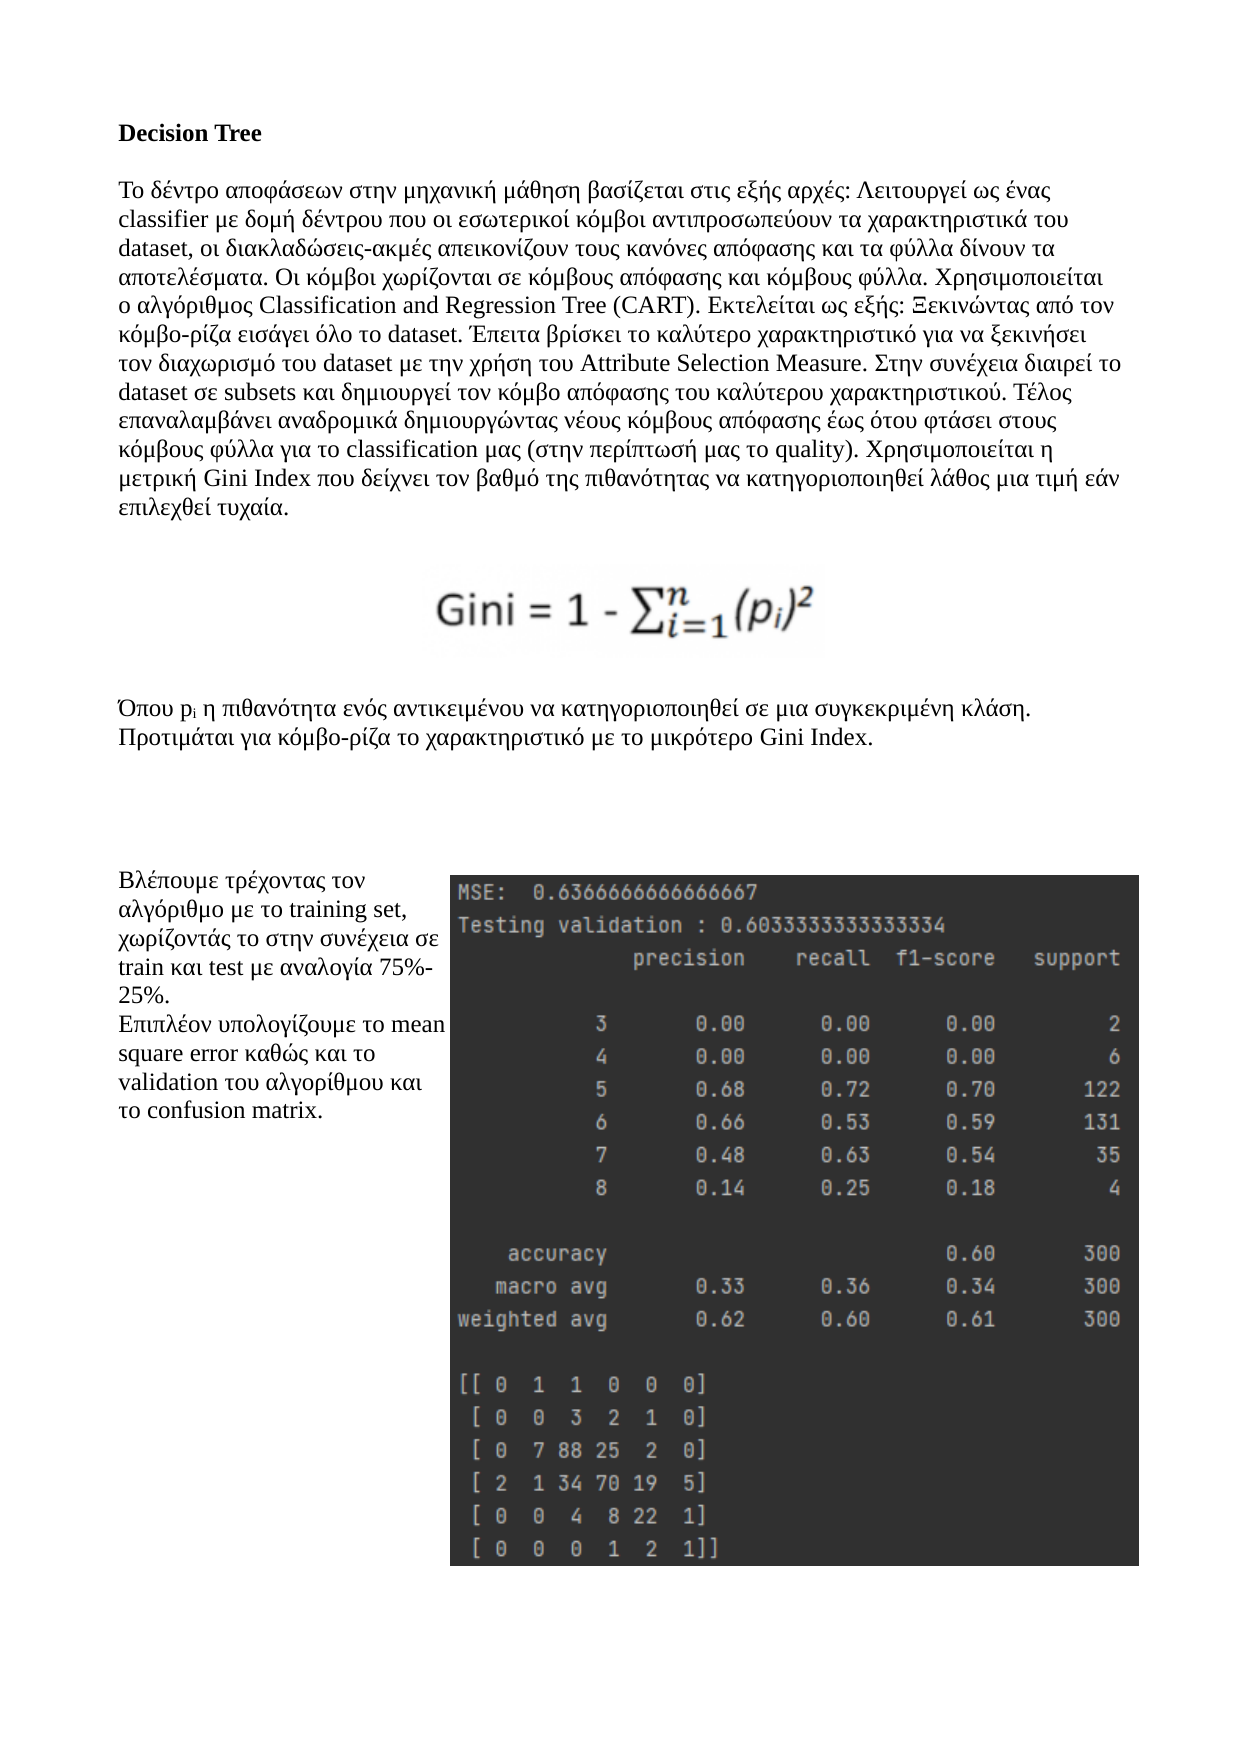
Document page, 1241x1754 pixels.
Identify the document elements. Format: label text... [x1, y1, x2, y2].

text Προτιμάται για κόμβο-ρίζα το χαρακτηριστικό με το μικρότερο Gini Index. [118, 722, 1122, 751]
text αλγόριθμο με το training set, [118, 894, 450, 923]
picture [412, 540, 825, 672]
text Επιπλέον υπολογίζουμε το mean square error καθώς και το validation του αλγορίθμου και το confusion matrix. [118, 1009, 450, 1124]
picture [450, 875, 1139, 1566]
text χωρίζοντάς το στην συνέχεια σε train και test με αναλογία 75%-25%. [118, 923, 450, 1009]
text Όπου pi η πιθανότητα ενός αντικειμένου να κατηγοριοποιηθεί σε μια συγκεκριμένη κλάση. [118, 693, 1122, 722]
text Το δέντρο αποφάσεων στην μηχανική μάθηση βασίζεται στις εξής αρχές: Λειτουργεί ως ένας classifier με δομή δέντρου που οι εσωτερικοί κόμβοι αντιπροσωπεύουν τα χαρακτηριστικά του dataset, οι διακλαδώσεις-ακμές απεικονίζουν τους κανόνες απόφασης και τα φύλλα δίνουν τα αποτελέσματα. Οι κόμβοι χωρίζονται σε κόμβους απόφασης και κόμβους φύλλα. Χρησιμοποιείται ο αλγόριθμος Classification and Regression Tree (CART). Εκτελείται ως εξής: Ξεκινώντας από τον κόμβο-ρίζα εισάγει όλο το dataset. Έπειτα βρίσκει το καλύτερο χαρακτηριστικό για να ξεκινήσει τον διαχωρισμό του dataset με την χρήση του Attribute Selection Measure. Στην συνέχεια διαιρεί το dataset σε subsets και δημιουργεί τον κόμβο απόφασης του καλύτερου χαρακτηριστικού. Τέλος επαναλαμβάνει αναδρομικά δημιουργώντας νέους κόμβους απόφασης έως ότου φτάσει στους κόμβους φύλλα για το classification μας (στην περίπτωσή μας το quality). Χρησιμοποιείται η μετρική Gini Index που δείχνει τον βαθμό της πιθανότητας να κατηγοριοποιηθεί λάθος μια τιμή εάν επιλεχθεί τυχαία. [118, 176, 1122, 521]
text Βλέπουμε τρέχοντας τον [118, 866, 1122, 894]
text Decision Tree [118, 118, 1122, 147]
